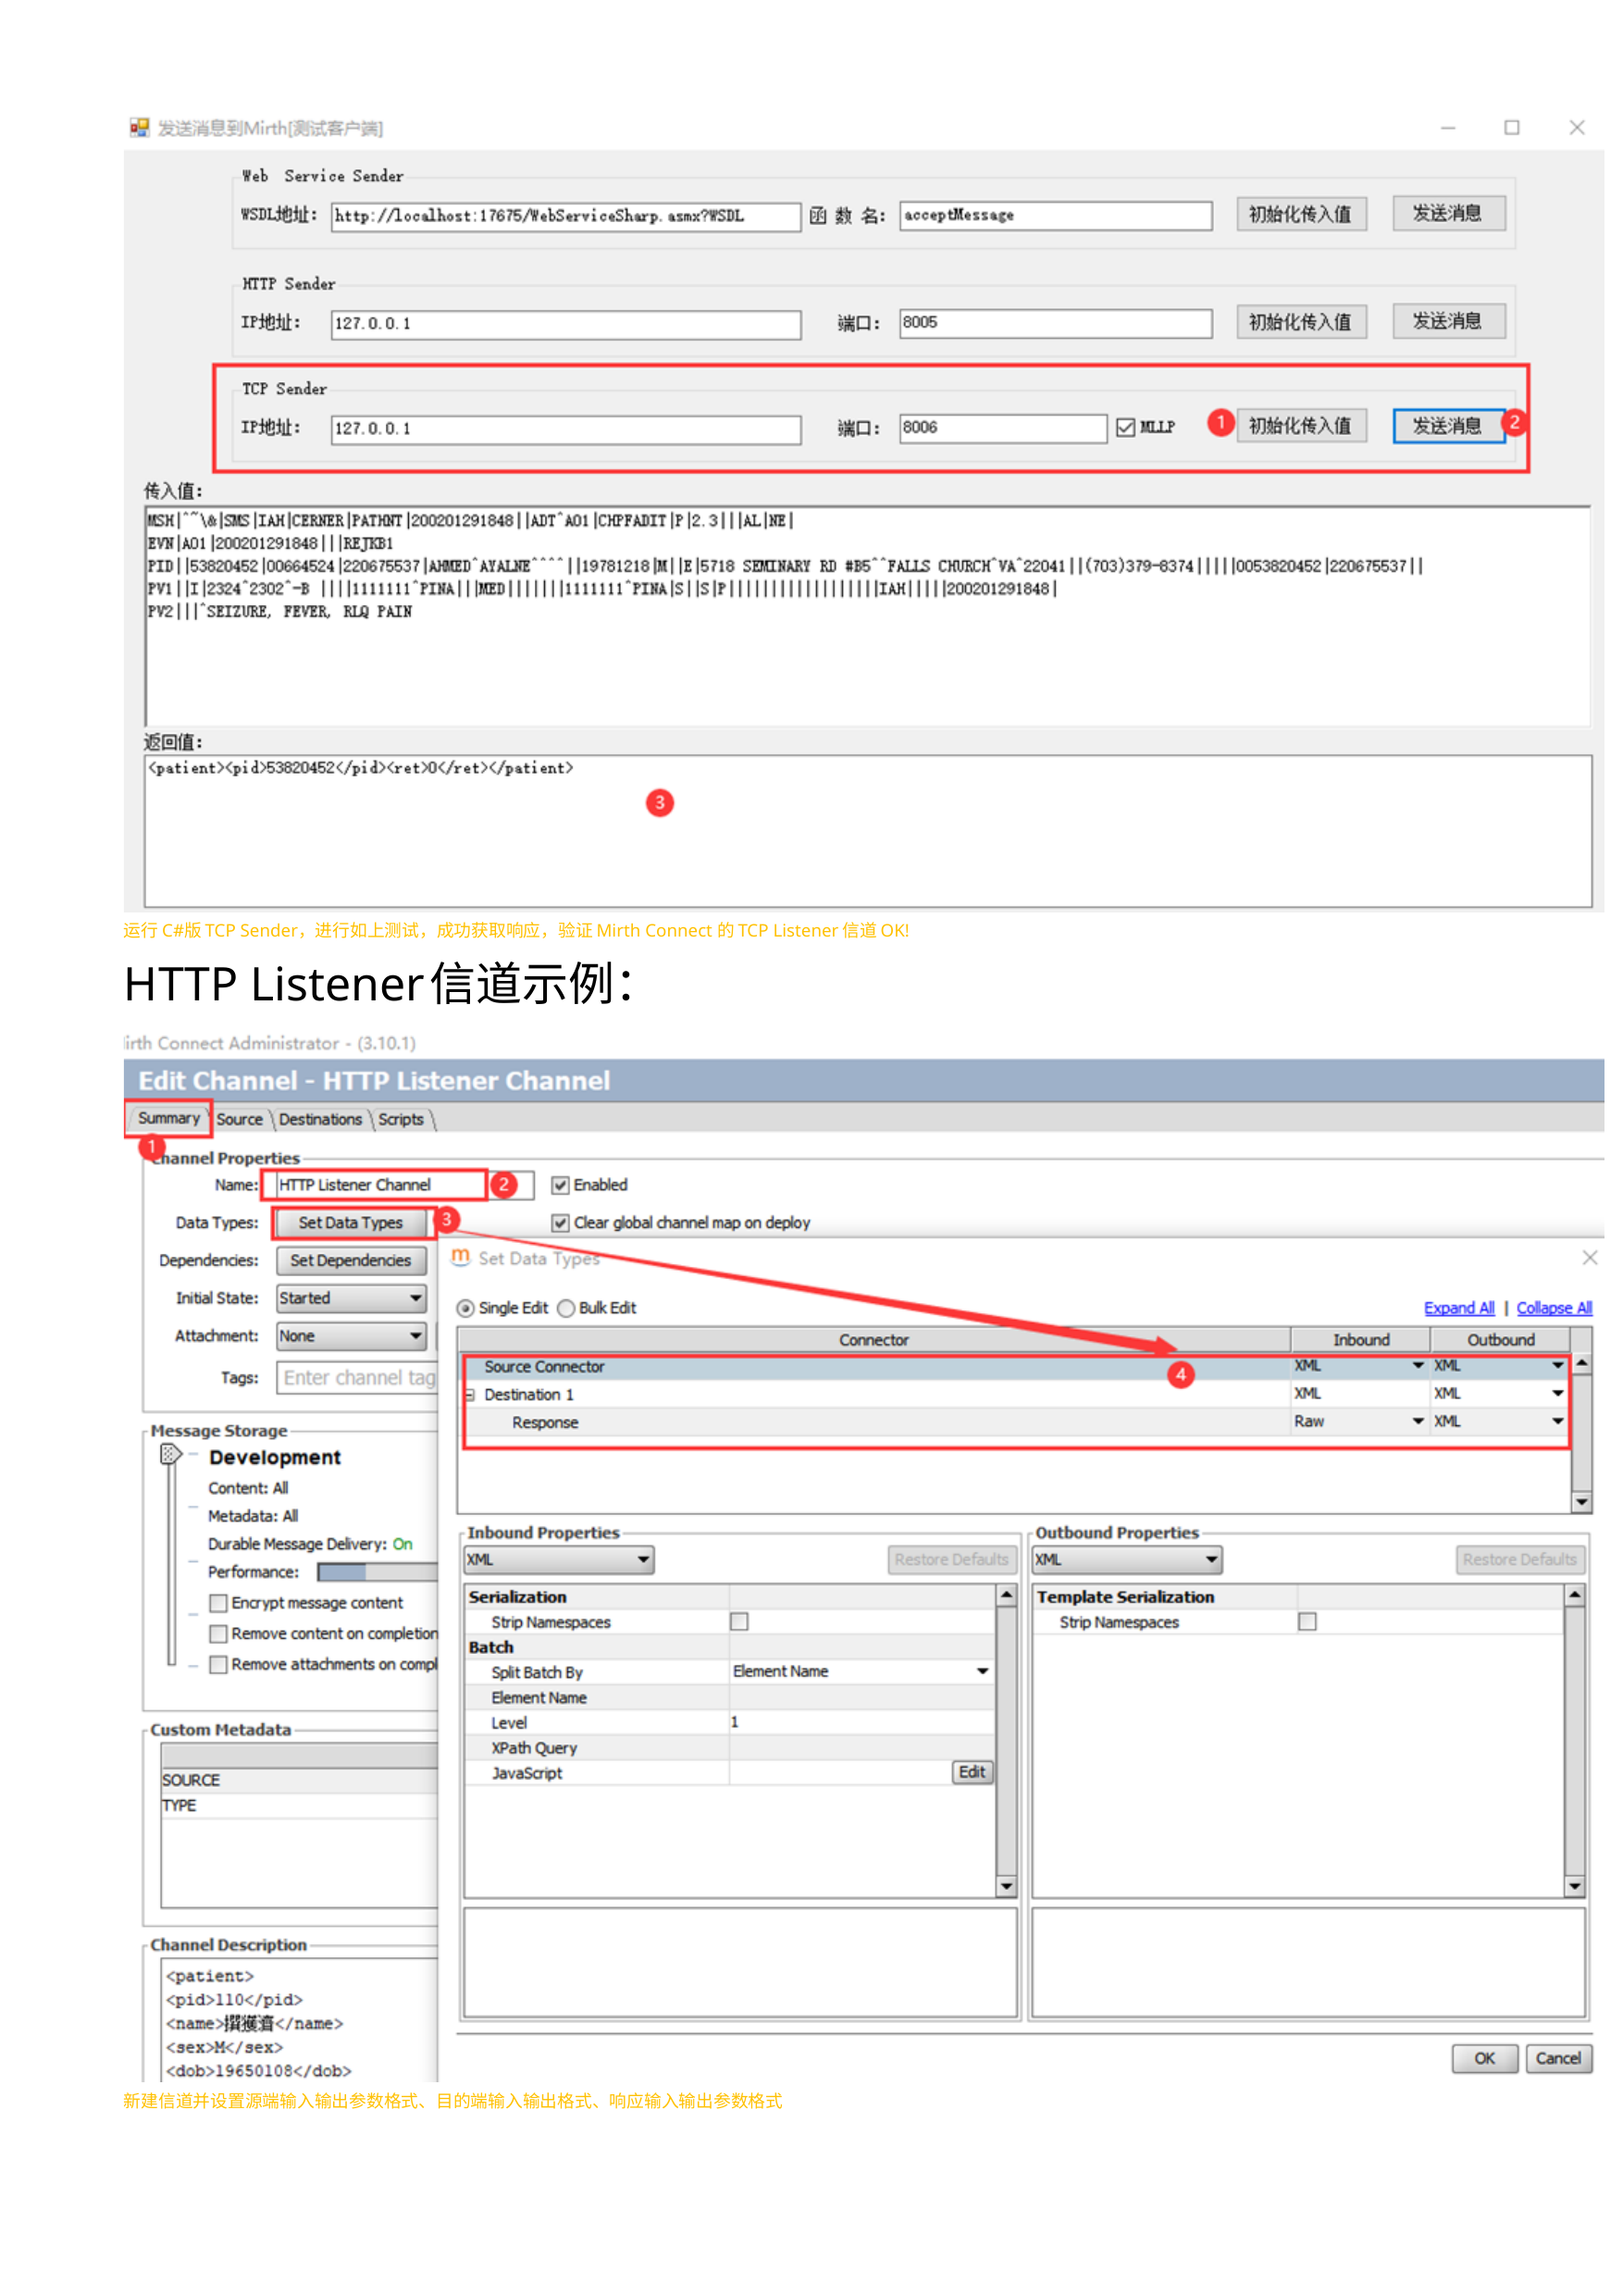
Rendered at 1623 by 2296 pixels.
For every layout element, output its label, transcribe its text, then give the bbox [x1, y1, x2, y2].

text 运行C#版TCP Sender，进行如上测试，成功获取响应，验证Mirth Connect 的TCP Listener信道OK! [124, 917, 1499, 942]
text 新建信道并设置源端输入输出参数格式、目的端输入输出格式、响应输入输出参数格式 [124, 2088, 1499, 2113]
picture [123, 109, 1604, 912]
text HTTP Listener 信道示例： [124, 948, 1499, 1014]
picture [123, 1027, 1604, 2082]
